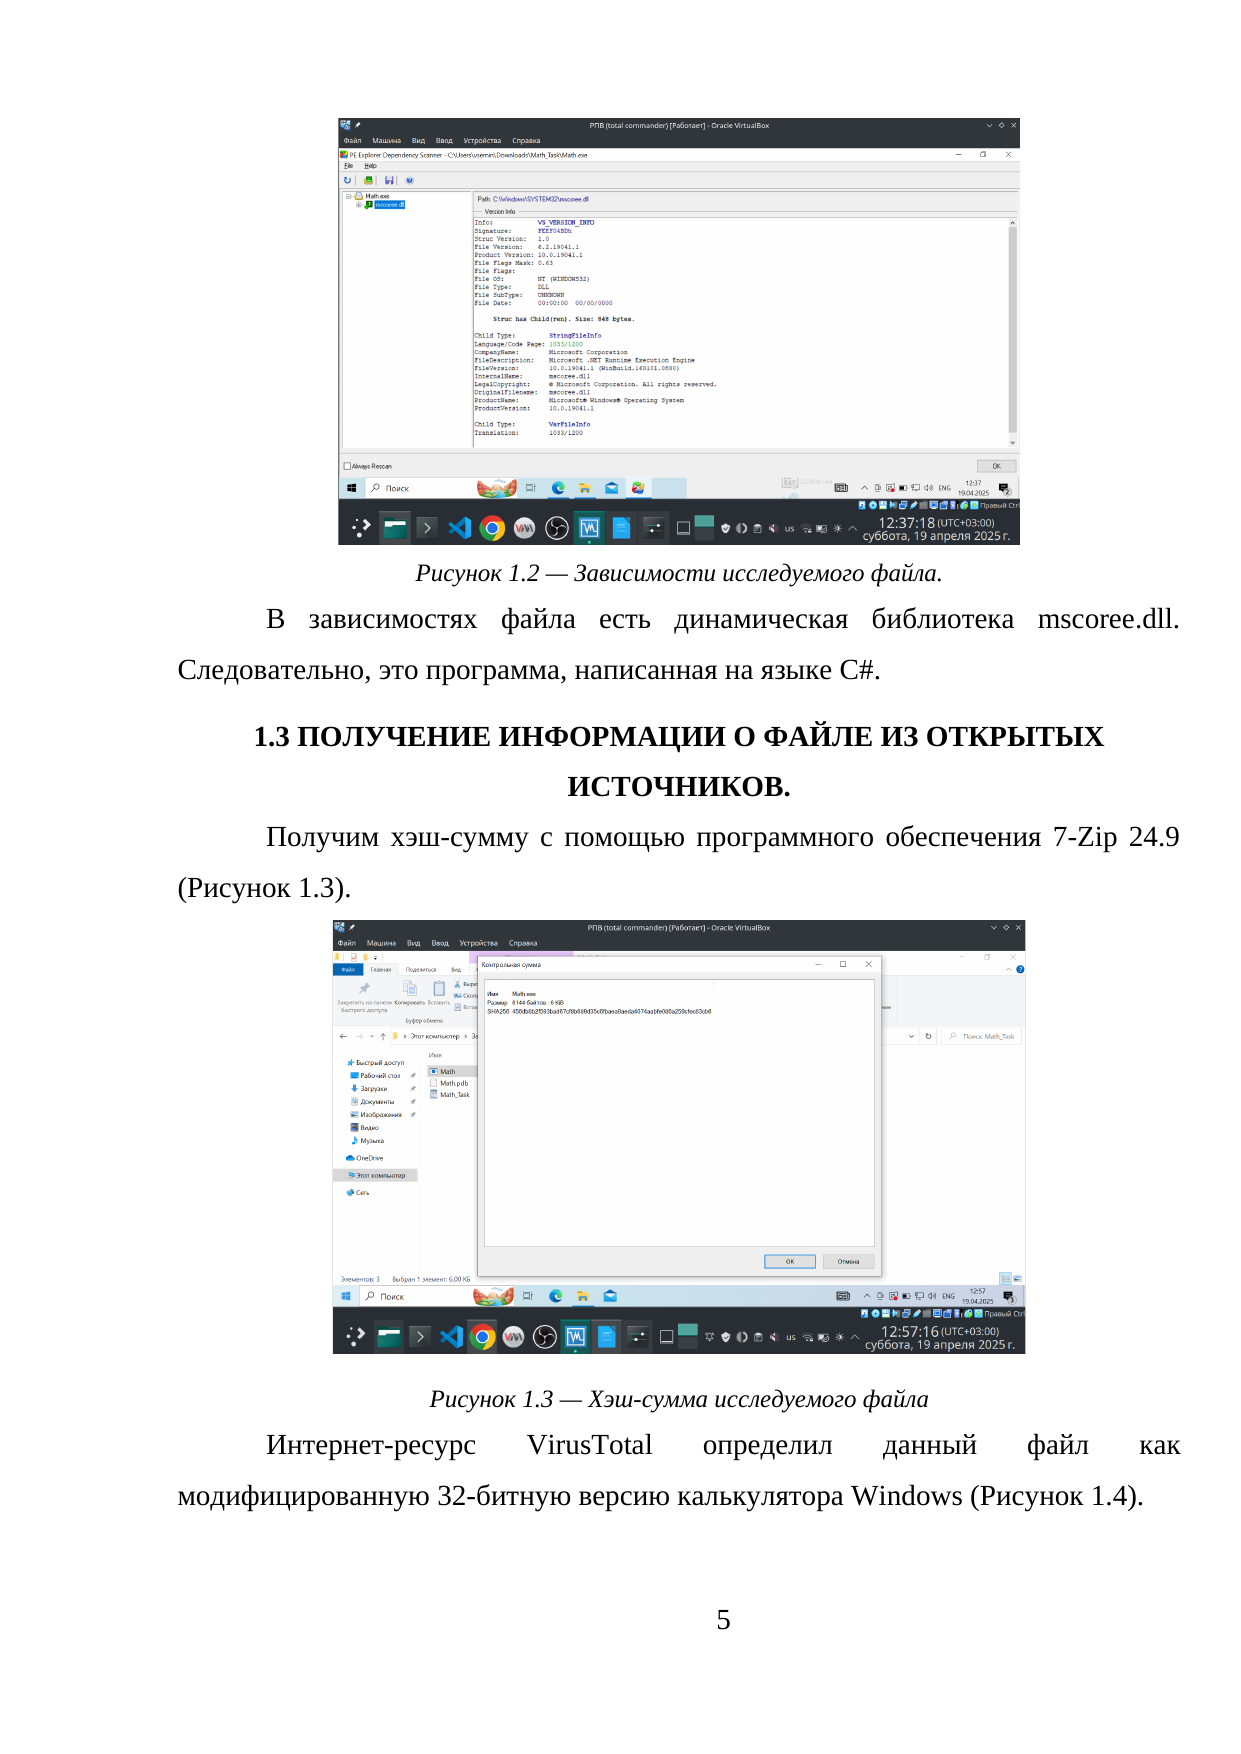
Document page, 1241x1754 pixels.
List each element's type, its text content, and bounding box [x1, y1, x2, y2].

text Получим хэш-сумму с помощью программного обеспечения 7-Zip 24.9 (Рисунок 1.3). [177, 819, 1181, 903]
text Рисунок 1.3 — Хэш-сумма исследуемого файла [177, 920, 1181, 1413]
text Рисунок 1.2 — Зависимости исследуемого файла. [177, 118, 1181, 587]
subtitle 1.3 ПОЛУЧЕНИЕ ИНФОРМАЦИИ О ФАЙЛЕ ИЗ ОТКРЫТЫХ ИСТОЧНИКОВ. [177, 719, 1181, 803]
picture [338, 118, 1020, 545]
picture [332, 920, 1026, 1354]
text В зависимостях файла есть динамическая библиотека mscoree.dll. Следовательно, это программа, написанная на языке C#. [177, 602, 1181, 686]
text Интернет-ресурс VirusTotal определил данный файл как модифицированную 32-битную версию калькулятора Windows (Рисунок 1.4). [177, 1427, 1181, 1511]
